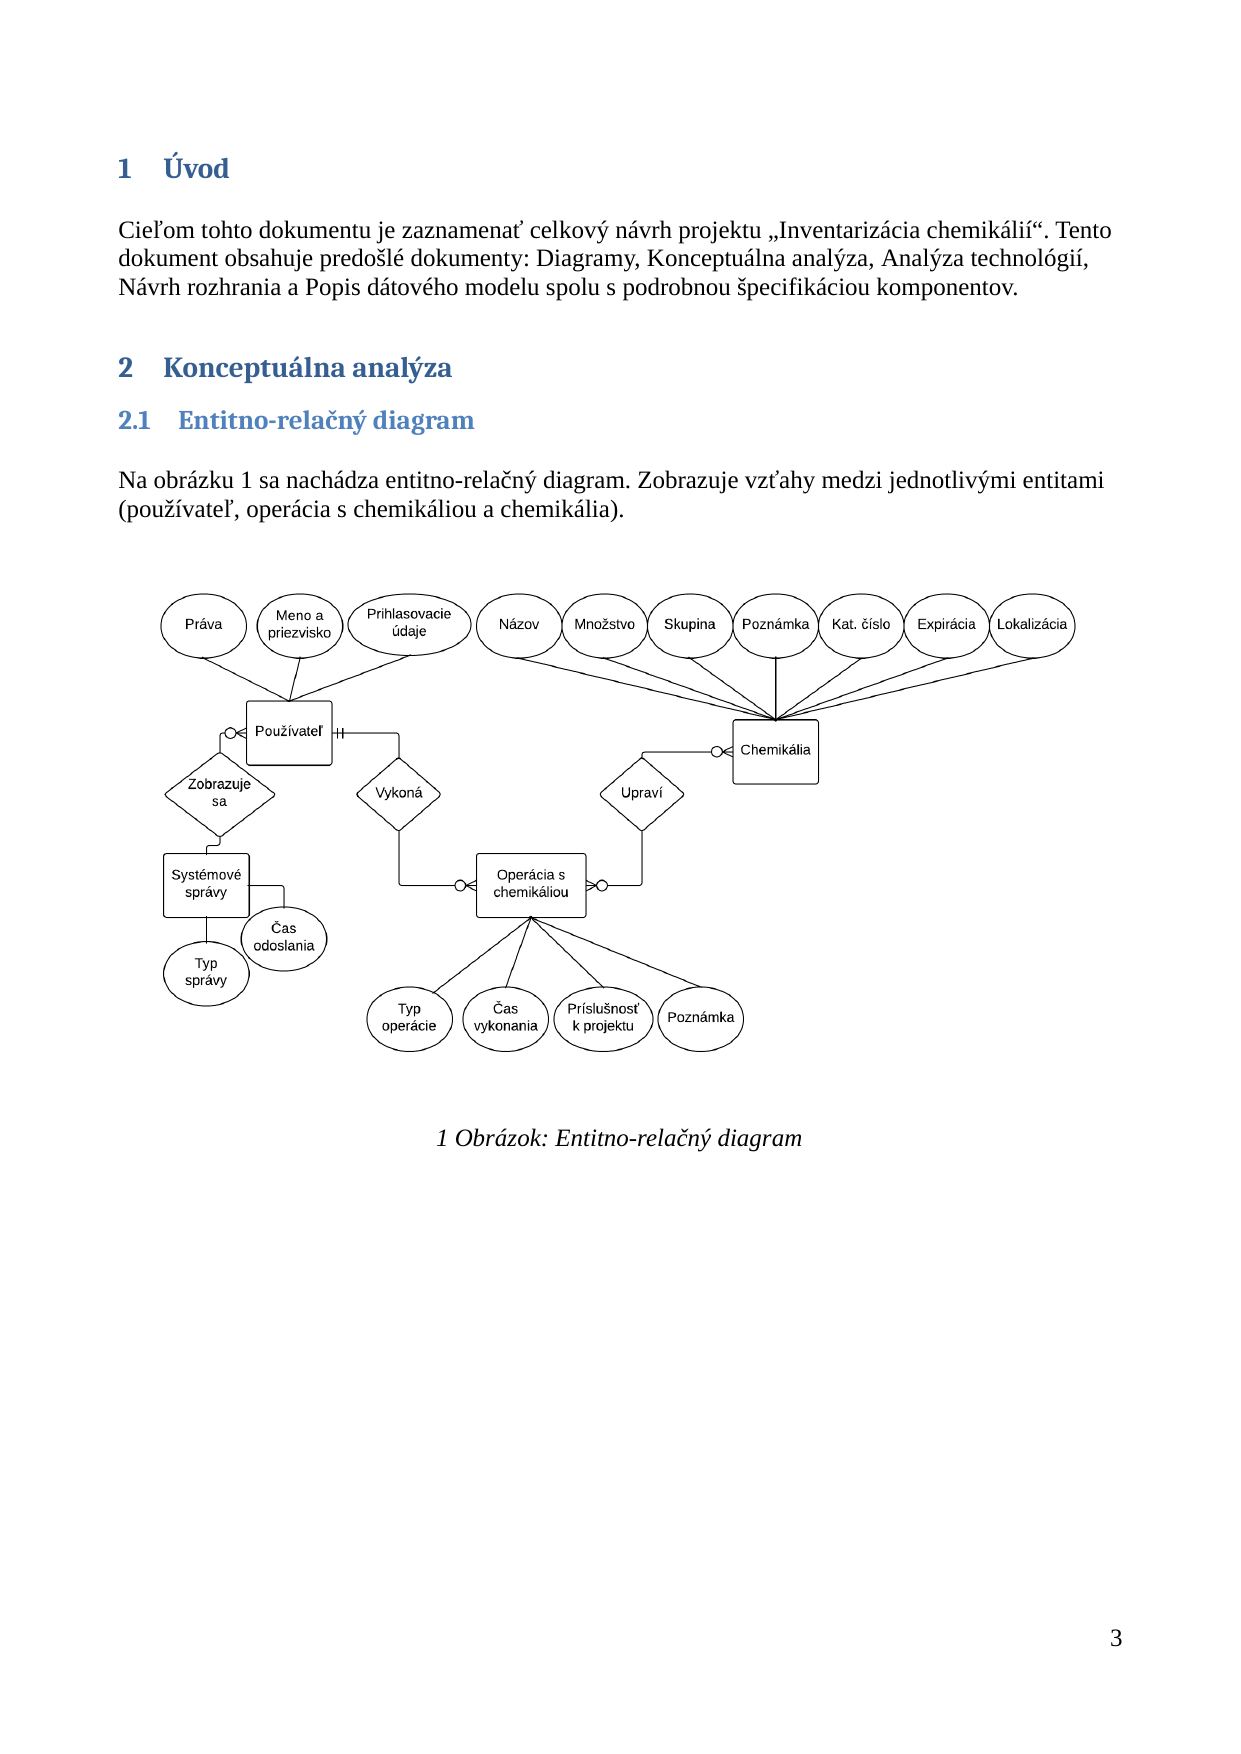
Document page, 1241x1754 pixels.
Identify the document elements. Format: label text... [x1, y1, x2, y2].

text Na obrázku 1 sa nachádza entitno-relačný diagram. Zobrazuje vzťahy medzi jednotlivými entitami (používateľ, operácia s chemikáliou a chemikália). [118, 465, 1122, 523]
text Cieľom tohto dokumentu je zaznamenať celkový návrh projektu „Inventarizácia chemikálií“. Tento dokument obsahuje predošlé dokumenty: Diagramy, Konceptuálna analýza, Analýza technológií, Návrh rozhrania a Popis dátového modelu spolu s podrobnou špecifikáciou komponentov. [118, 215, 1122, 301]
subtitle Konceptuálna analýza [118, 351, 1122, 384]
text 1 Obrázok: Entitno-relačný diagram [118, 1123, 1122, 1152]
subtitle Úvod [118, 152, 1122, 186]
subtitle Entitno-relačný diagram [118, 405, 1122, 437]
